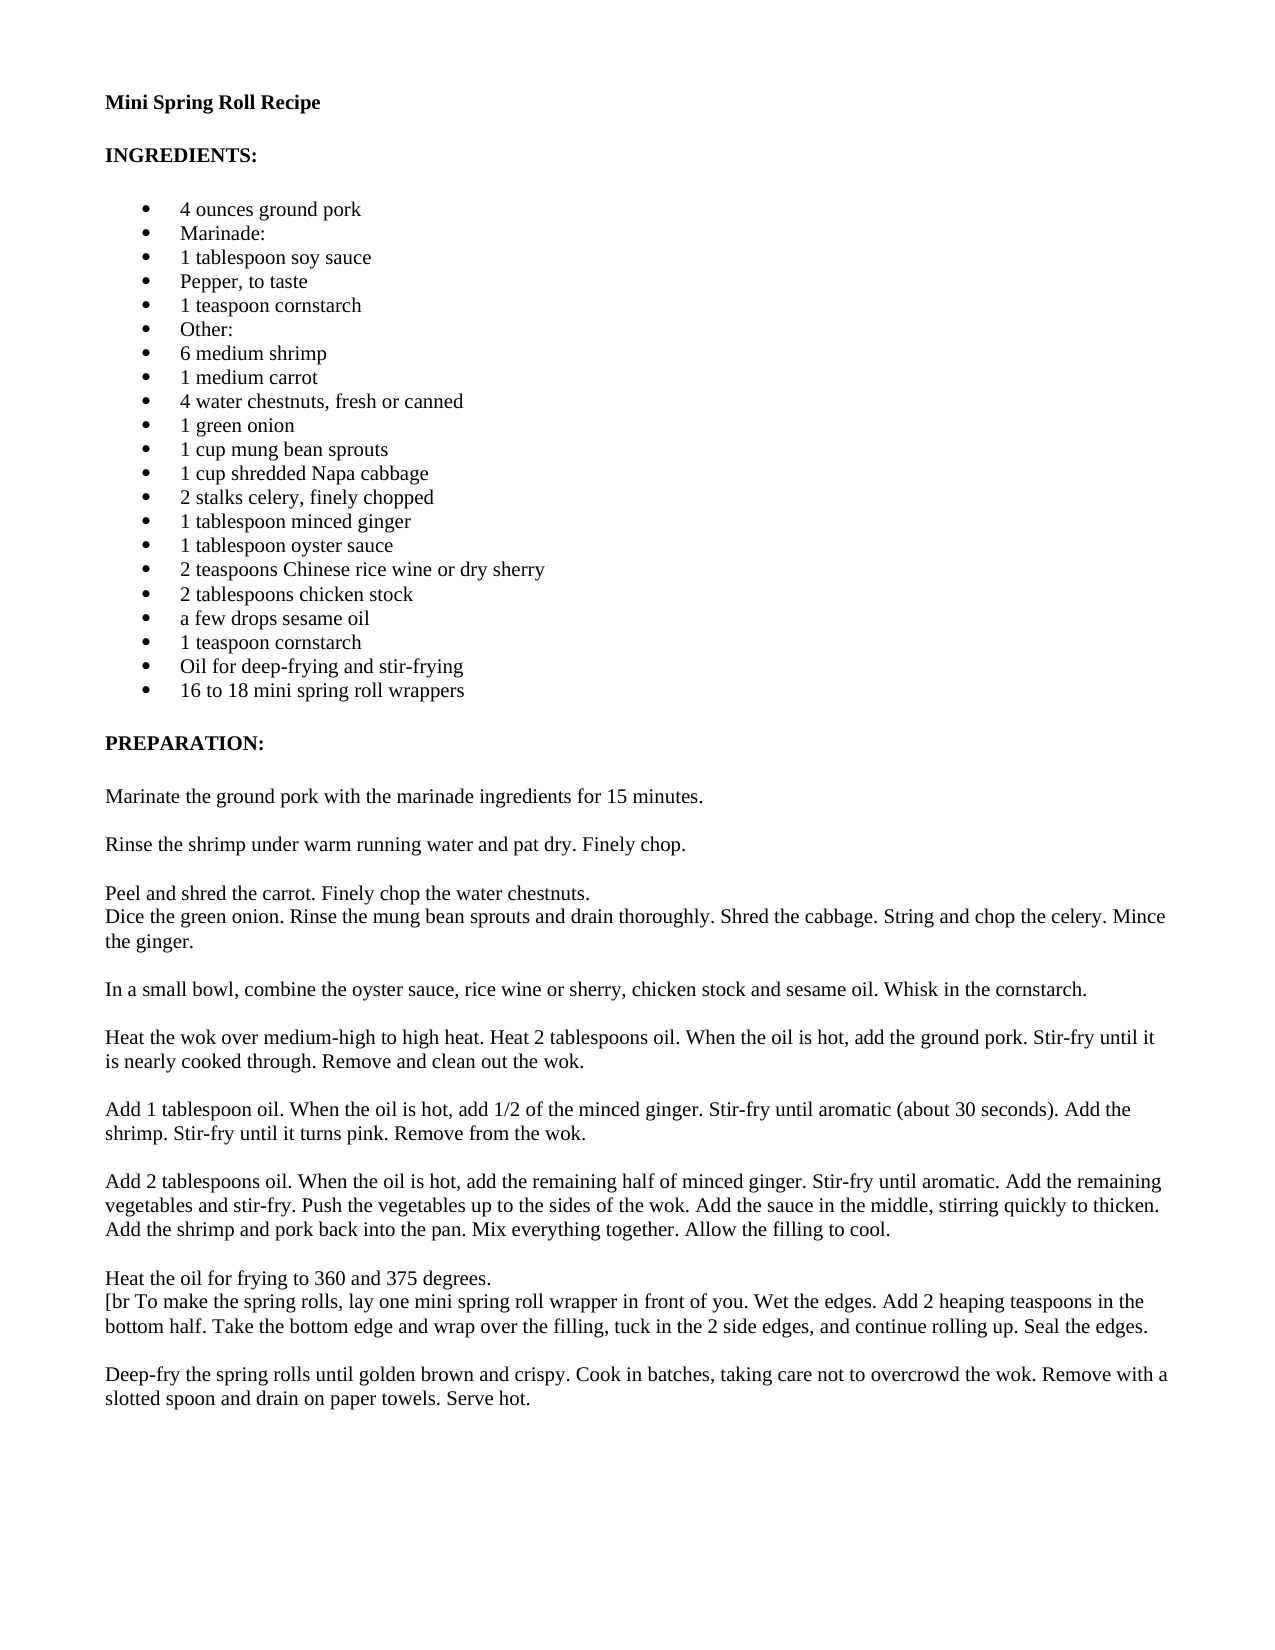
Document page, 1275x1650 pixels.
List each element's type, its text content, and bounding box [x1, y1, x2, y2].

list 1 teaspoon cornstarch [142, 293, 1170, 317]
subtitle Mini Spring Roll Recipe [105, 90, 1170, 114]
list 2 tablespoons chicken stock [142, 581, 1170, 606]
list 4 ounces ground pork [142, 196, 1170, 221]
list 1 tablespoon oyster sauce [142, 533, 1170, 557]
text Marinate the ground pork with the marinade ingredients for 15 minutes. Rinse the shrimp under warm running water and pat dry. Finely chop. Peel and shred the carrot. Finely chop the water chestnuts. [105, 784, 1170, 904]
list a few drops sesame oil [142, 606, 1170, 629]
list 4 water chestnuts, fresh or canned [142, 389, 1170, 413]
text Dice the green onion. Rinse the mung bean sprouts and drain thoroughly. Shred the cabbage. String and chop the celery. Mince the ginger. In a small bowl, combine the oyster sauce, rice wine or sherry, chicken stock and sesame oil. Whisk in the cornstarch. Heat the wok over medium-high to high heat. Heat 2 tablespoons oil. When the oil is hot, add the ground pork. Stir-fry until it is nearly cooked through. Remove and clean out the wok. Add 1 tablespoon oil. When the oil is hot, add 1/2 of the minced ginger. Stir-fry until aromatic (about 30 seconds). Add the shrimp. Stir-fry until it turns pink. Remove from the wok. Add 2 tablespoons oil. When the oil is hot, add the remaining half of minced ginger. Stir-fry until aromatic. Add the remaining vegetables and stir-fry. Push the vegetables up to the sides of the wok. Add the sauce in the middle, stirring quickly to thicken. Add the shrimp and pork back into the pan. Mix everything together. Allow the filling to cool. Heat the oil for frying to 360 and 375 degrees. [br To make the spring rolls, lay one mini spring roll wrapper in front of you. Wet the edges. Add 2 heaping teaspoons in the bottom half. Take the bottom edge and wrap over the filling, tuck in the 2 side edges, and continue rolling up. Seal the edges. Deep-fry the spring rolls until golden brown and crispy. Cook in batches, taking care not to overcrowd the wok. Remove with a slotted spoon and drain on paper towels. Serve hot. [105, 904, 1170, 1410]
list Marinade: [142, 221, 1170, 244]
list 1 tablespoon minced ginger [142, 509, 1170, 533]
list 16 to 18 mini spring roll wrappers [142, 678, 1170, 702]
list 1 tablespoon soy sauce [142, 244, 1170, 269]
subtitle PREPARATION: [105, 731, 1170, 755]
list Oil for deep-frying and stir-frying [142, 654, 1170, 678]
list 2 teaspoons Chinese rice wine or dry sherry [142, 557, 1170, 581]
list 1 teaspoon cornstarch [142, 629, 1170, 654]
subtitle INGREDIENTS: [105, 143, 1170, 167]
list 2 stalks celery, finely chopped [142, 485, 1170, 509]
list Pepper, to taste [142, 269, 1170, 293]
list 1 cup shredded Napa cabbage [142, 461, 1170, 485]
list Other: [142, 317, 1170, 341]
list 6 medium shrimp [142, 341, 1170, 365]
list 1 medium carrot [142, 365, 1170, 389]
list 1 cup mung bean sprouts [142, 437, 1170, 461]
list 1 green onion [142, 413, 1170, 437]
